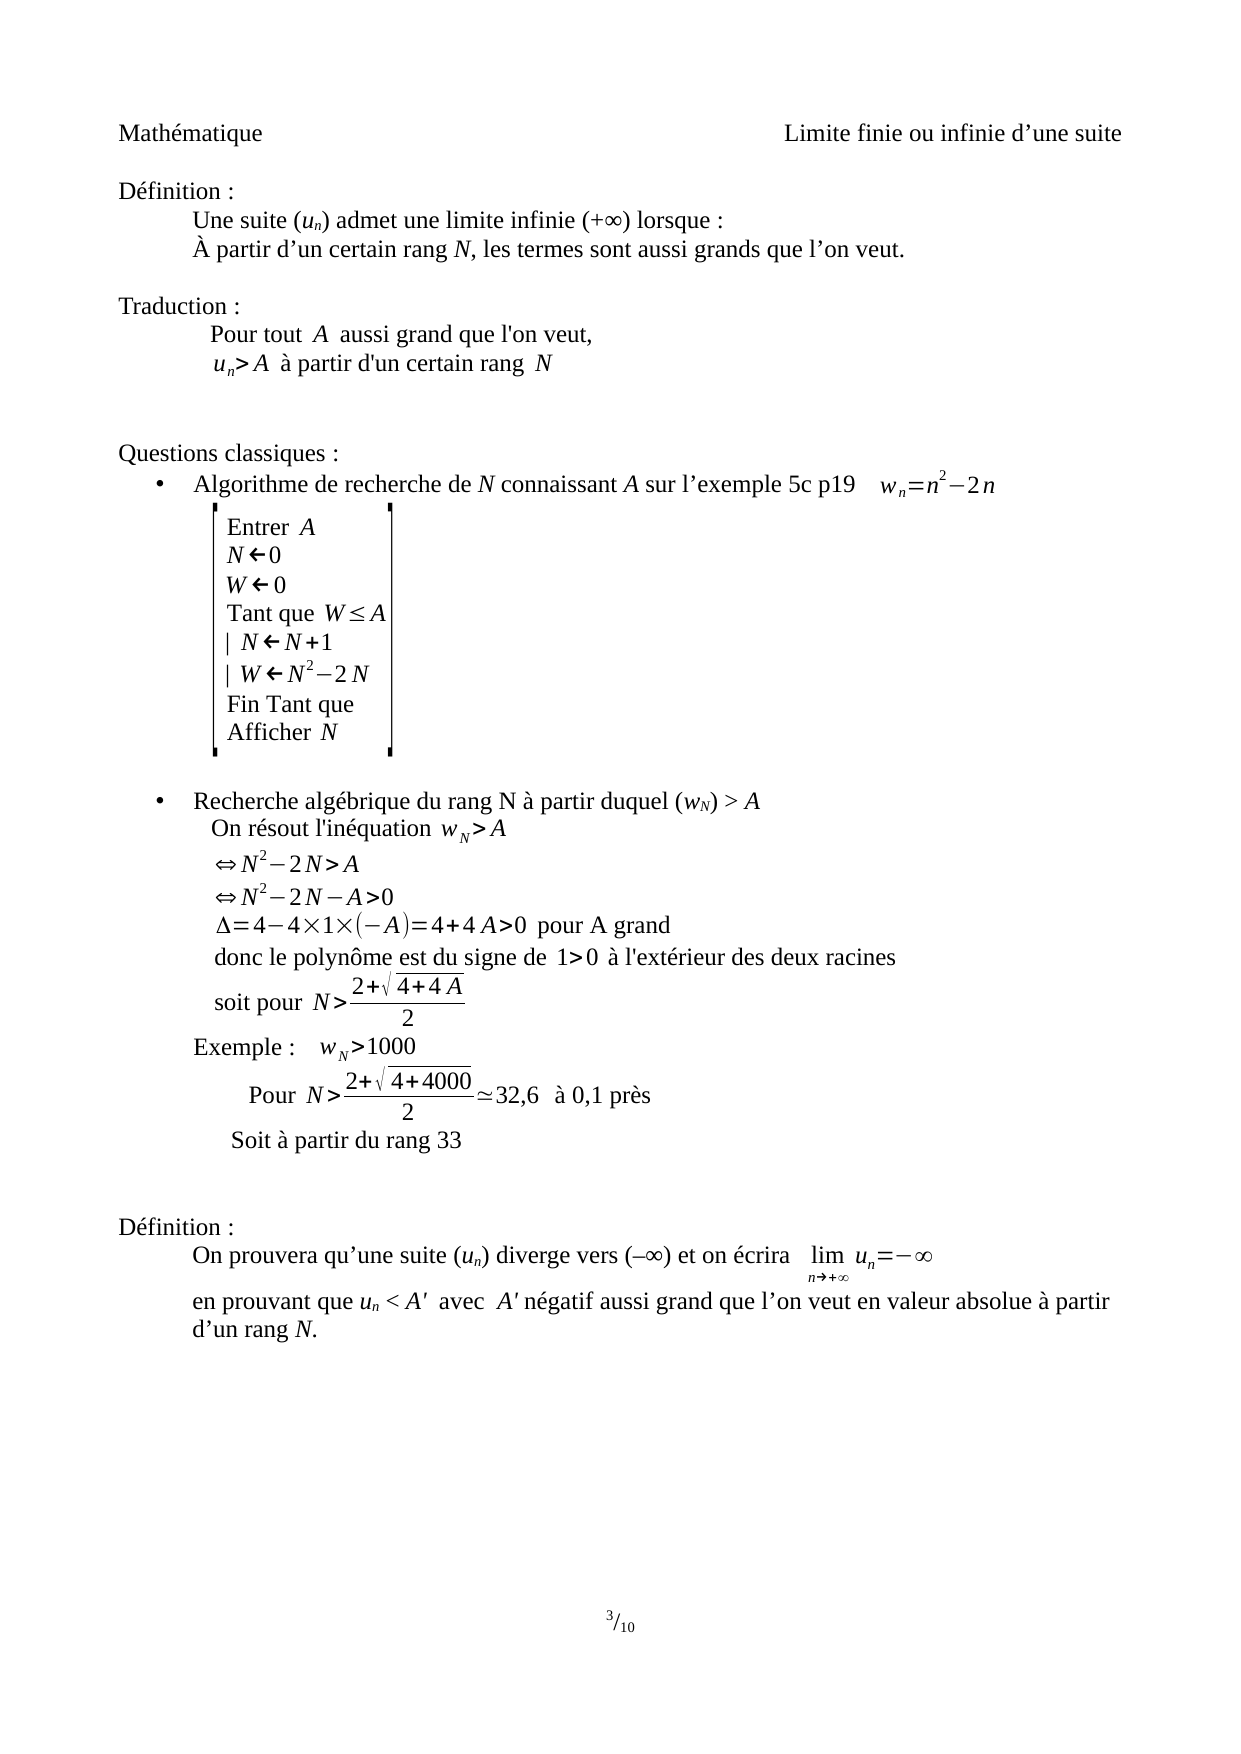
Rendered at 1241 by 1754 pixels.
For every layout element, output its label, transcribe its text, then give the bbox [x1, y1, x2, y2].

list Soit à partir du rang 33 [193, 1126, 1122, 1154]
text Une suite (un) admet une limite infinie (+∞) lorsque : [192, 205, 1122, 234]
list Exemple : [156, 1032, 1122, 1064]
text Questions classiques : [118, 438, 1122, 467]
text Définition : [118, 176, 1122, 205]
text À partir d’un certain rang N, les termes sont aussi grands que l’on veut. [192, 234, 1122, 263]
text On prouvera qu’une suite (un) diverge vers (–∞) et on écrira [192, 1241, 1122, 1286]
text Traduction : [118, 291, 1122, 320]
list Algorithme de recherche de N connaissant A sur l’exemple 5c p19 [156, 467, 1122, 501]
text Définition : [118, 1212, 1122, 1241]
text en prouvant que un < A' avec A' négatif aussi grand que l’on veut en valeur absolue à partir d’un rang N. [192, 1286, 1122, 1343]
list Recherche algébrique du rang N à partir duquel (wN) > A [156, 786, 1122, 815]
